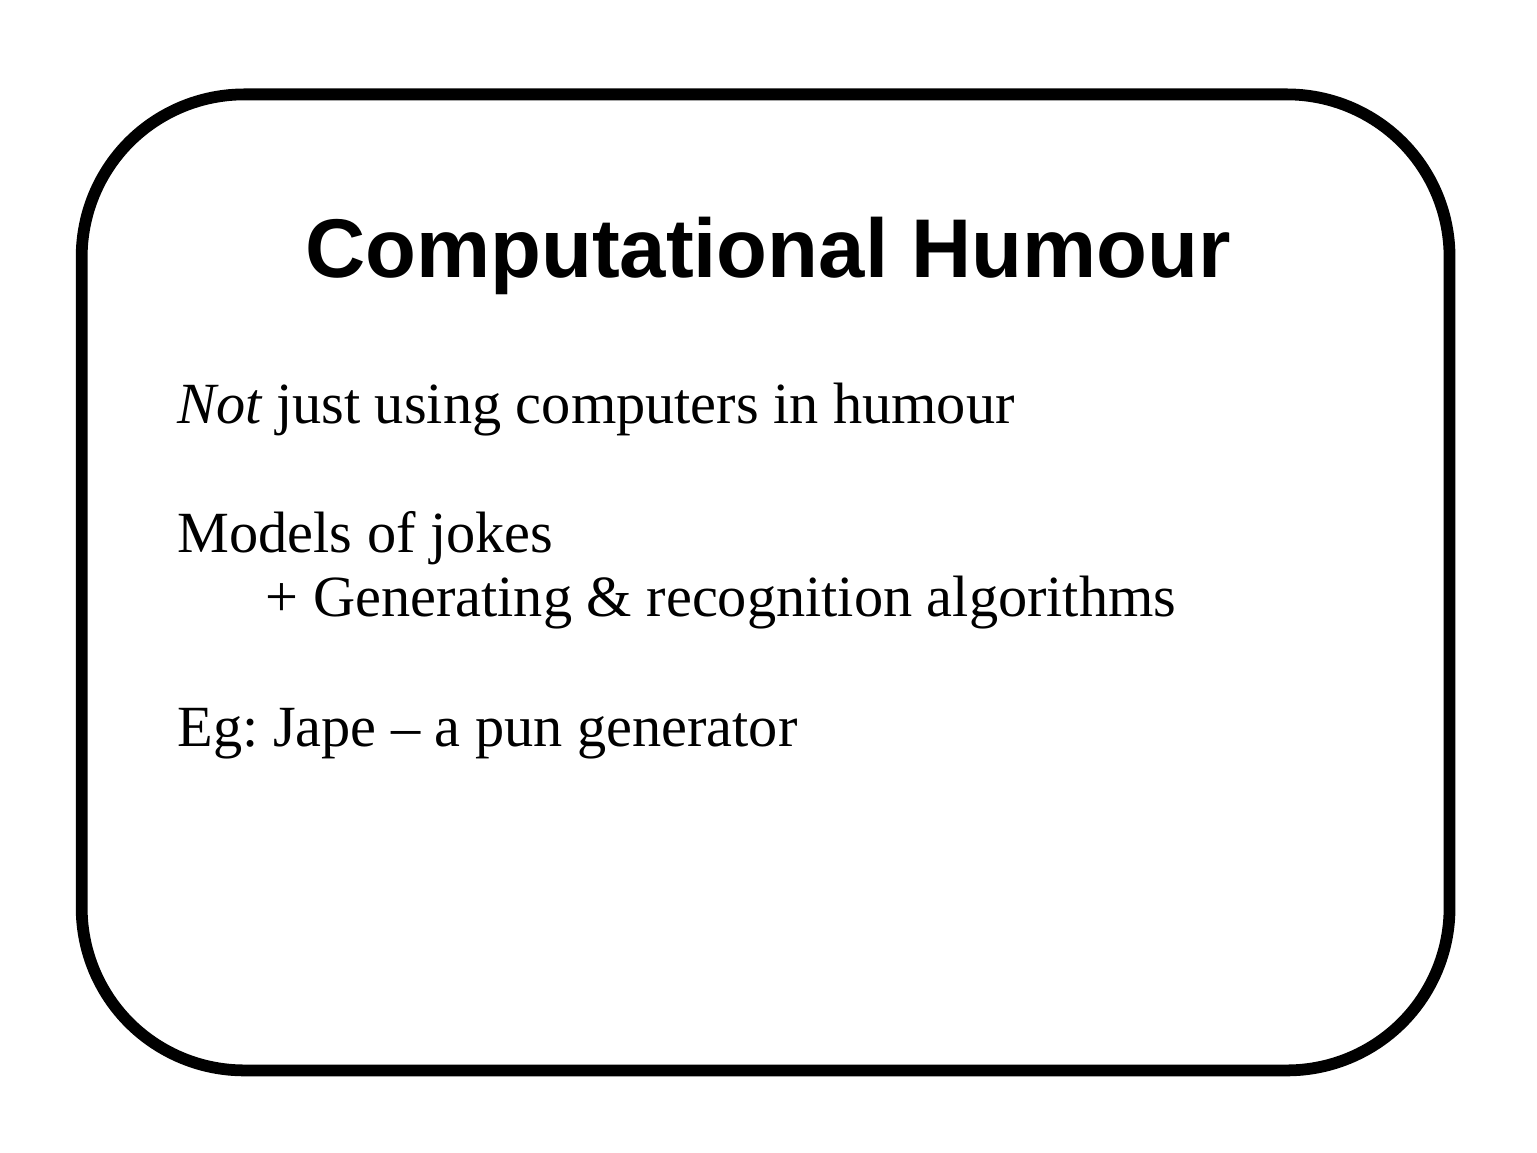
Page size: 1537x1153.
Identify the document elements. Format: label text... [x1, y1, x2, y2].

subtitle Computational Humour [177, 202, 1359, 295]
text + Generating & recognition algorithms [177, 565, 1359, 629]
text Models of jokes [177, 500, 1359, 565]
text Eg: Jape – a pun generator [177, 694, 1359, 759]
text Not just using computers in humour [177, 371, 1359, 436]
